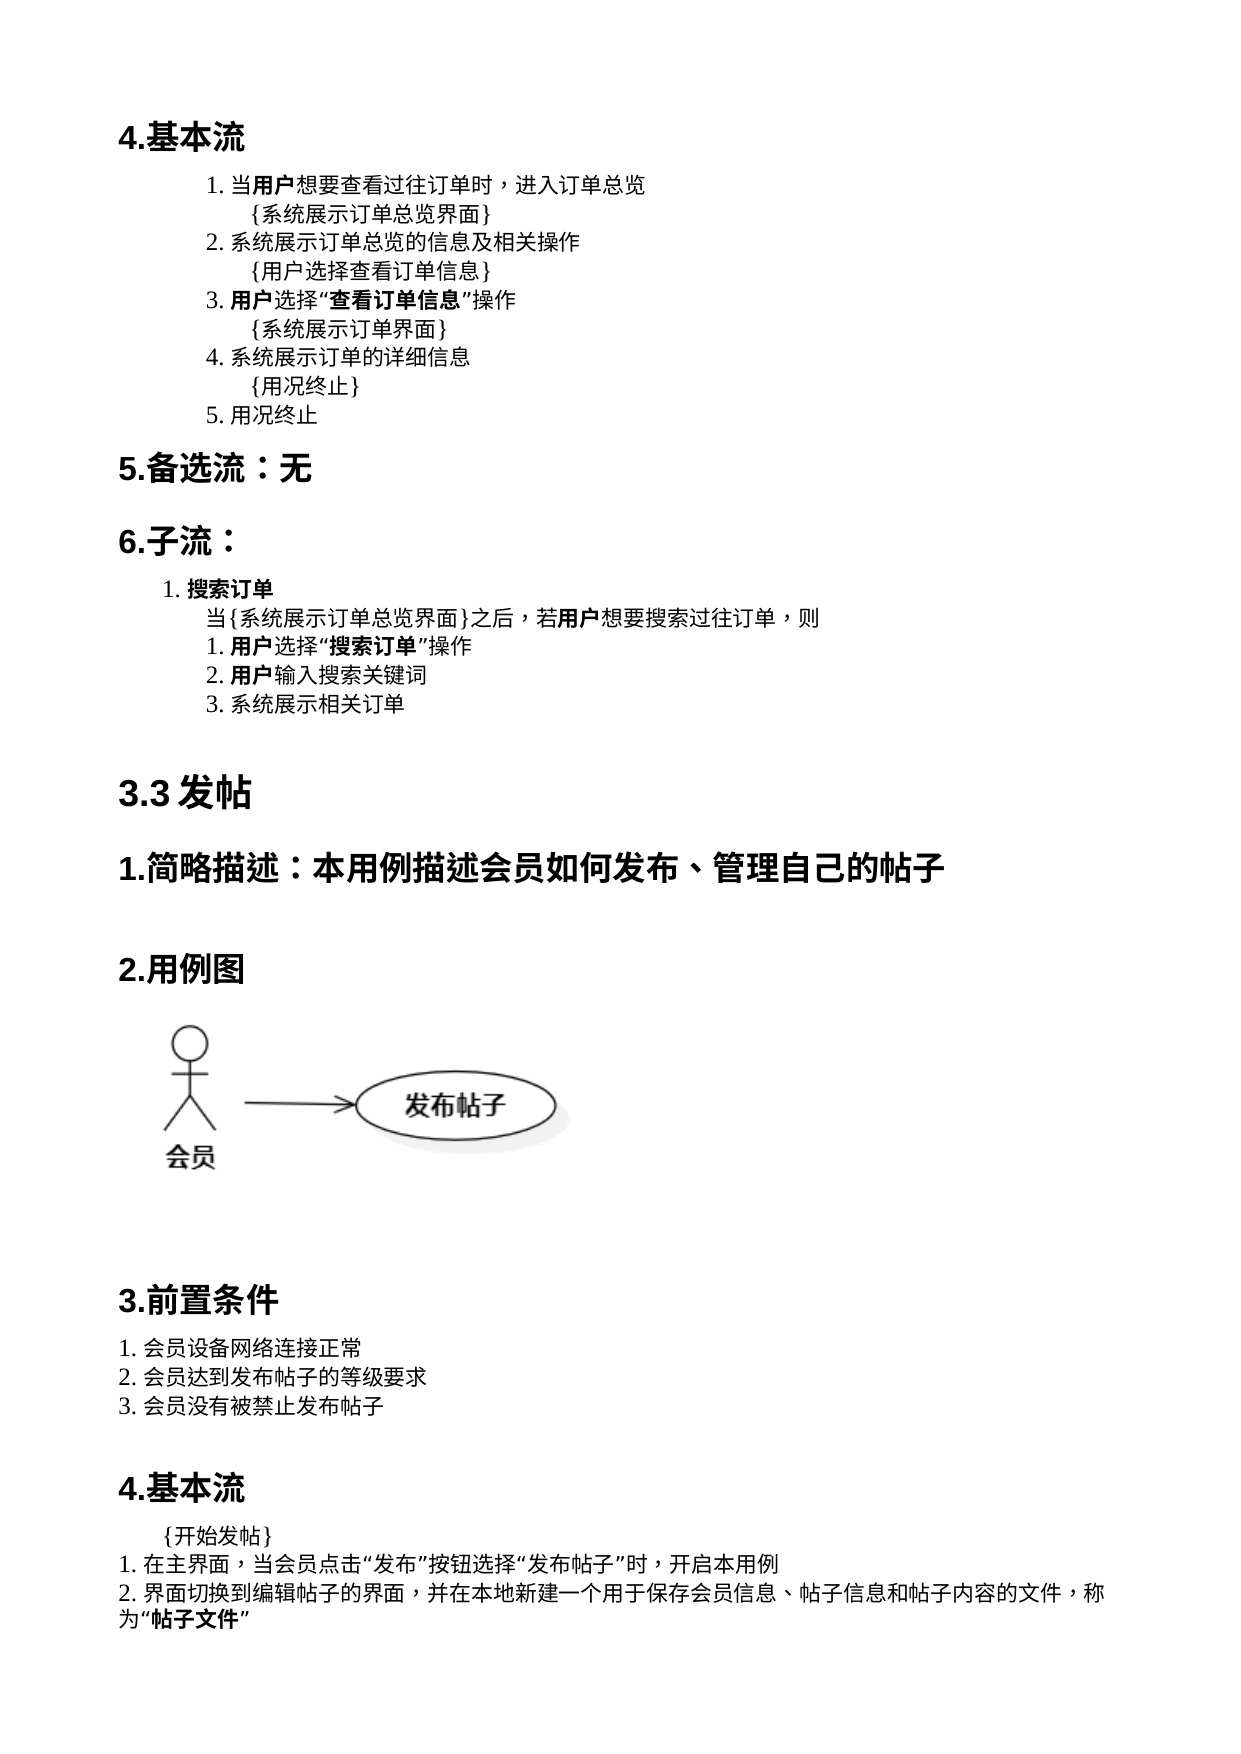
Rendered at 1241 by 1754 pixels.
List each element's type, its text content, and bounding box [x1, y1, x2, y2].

list 会员设备网络连接正常 [118, 1333, 1122, 1362]
text {系统展示订单界面} [206, 314, 1122, 342]
subtitle 4.基本流 [118, 118, 1122, 157]
list 用况终止 [206, 400, 1122, 429]
list 搜索订单 [118, 574, 1122, 603]
text {开始发帖} [118, 1521, 1122, 1549]
subtitle 5.备选流：无 [118, 449, 1122, 489]
list 系统展示相关订单 [206, 689, 1122, 718]
list 会员达到发布帖子的等级要求 [118, 1362, 1122, 1391]
list 当用户想要查看过往订单时，进入订单总览 [206, 170, 1122, 199]
list 系统展示订单的详细信息 [206, 342, 1122, 371]
picture [118, 1005, 634, 1259]
text {系统展示订单总览界面} [206, 199, 1122, 227]
subtitle 2.用例图 [118, 950, 1122, 989]
subtitle 1.简略描述：本用例描述会员如何发布、管理自己的帖子 [118, 849, 1122, 888]
list 系统展示订单总览的信息及相关操作 [206, 227, 1122, 256]
text 当{系统展示订单总览界面}之后，若用户想要搜索过往订单，则 [162, 603, 1122, 631]
list 会员没有被禁止发布帖子 [118, 1391, 1122, 1419]
text {用况终止} [206, 371, 1122, 400]
text {用户选择查看订单信息} [206, 256, 1122, 285]
subtitle 6.子流： [118, 522, 1122, 561]
list 界面切换到编辑帖子的界面，并在本地新建一个用于保存会员信息、帖子信息和帖子内容的文件，称为“帖子文件” [118, 1578, 1122, 1633]
list 用户输入搜索关键词 [206, 660, 1122, 689]
subtitle 3.3发帖 [118, 771, 1122, 815]
list 在主界面，当会员点击“发布”按钮选择“发布帖子”时，开启本用例 [118, 1549, 1122, 1578]
list 用户选择“搜索订单”操作 [206, 631, 1122, 660]
subtitle 4.基本流 [118, 1469, 1122, 1508]
subtitle 3.前置条件 [118, 1281, 1122, 1321]
list 用户选择“查看订单信息”操作 [206, 285, 1122, 314]
